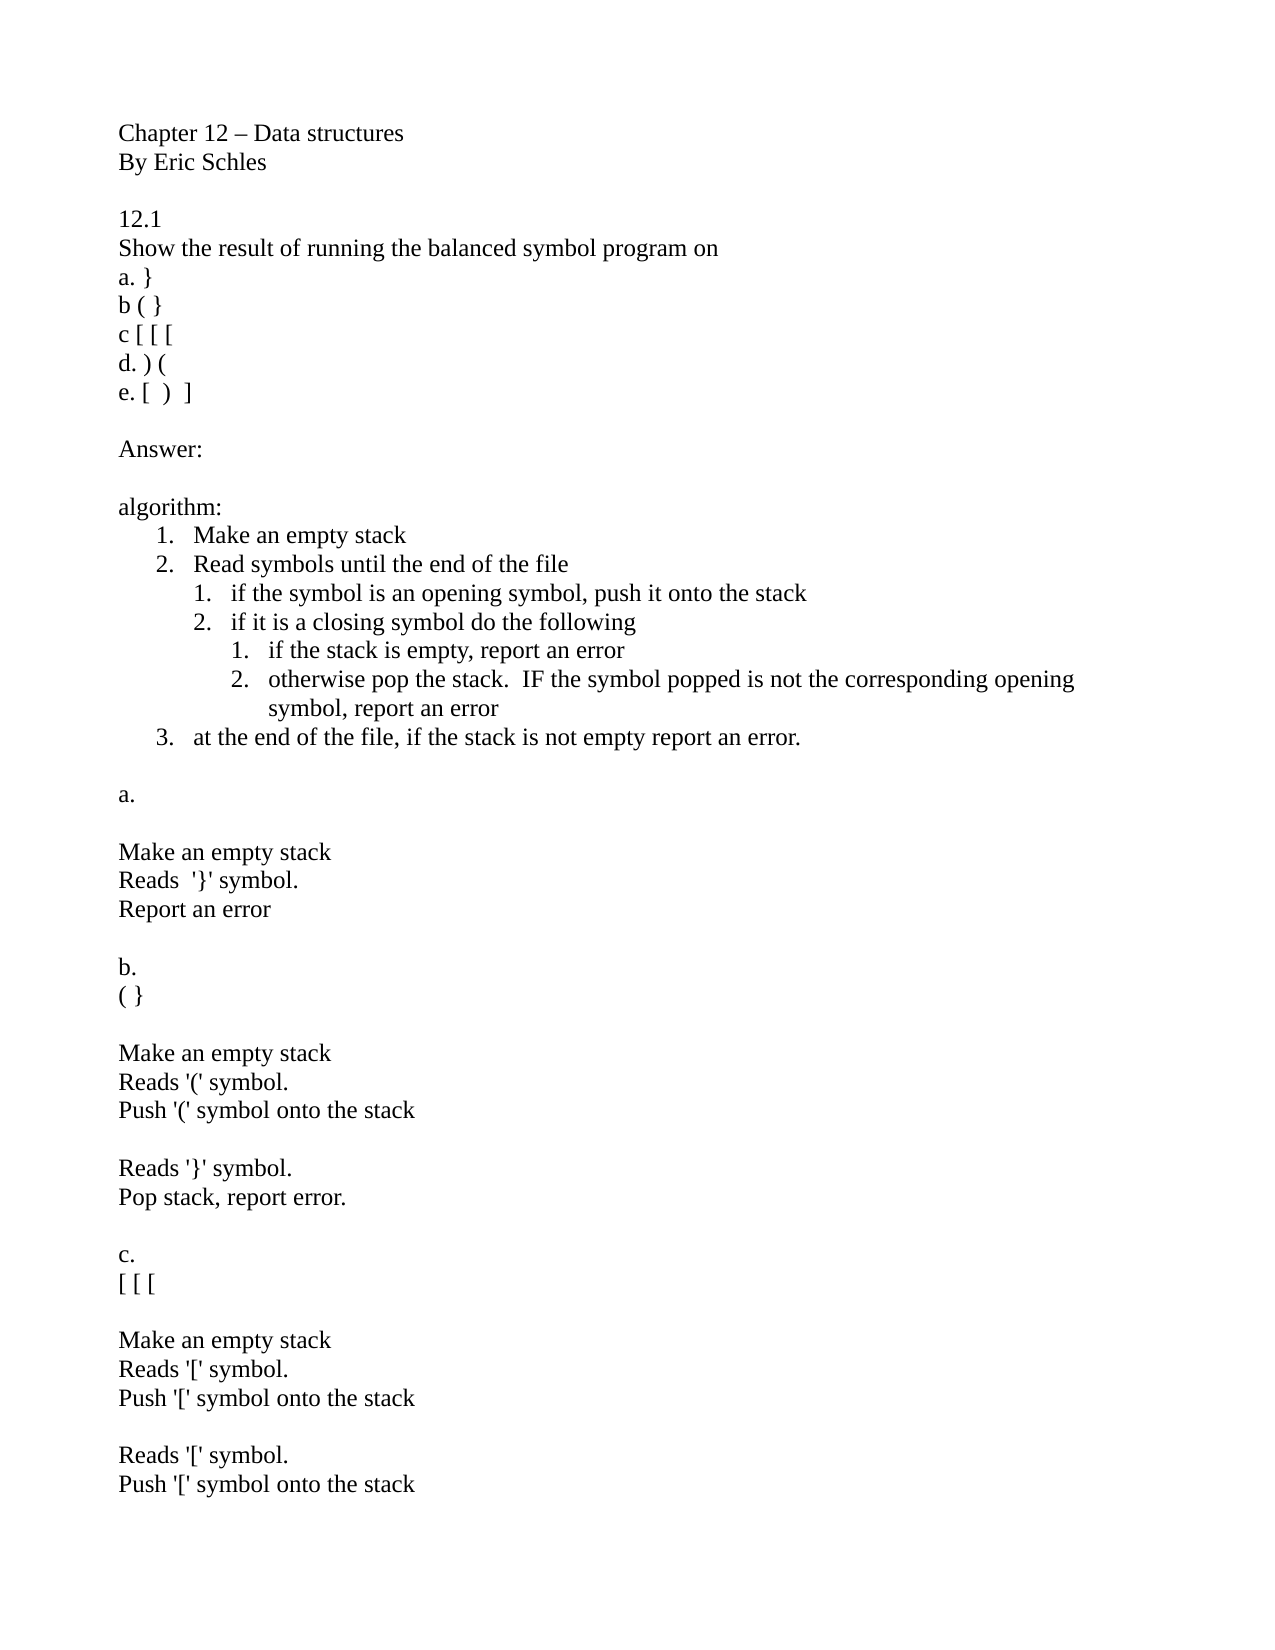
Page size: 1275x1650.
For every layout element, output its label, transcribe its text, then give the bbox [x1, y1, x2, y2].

text [ [ [ [118, 1268, 1157, 1297]
text a. } [118, 262, 1157, 291]
text d. ) ( [118, 348, 1157, 377]
text algorithm: [118, 492, 1157, 521]
list otherwise pop the stack. IF the symbol popped is not the corresponding opening symbol, report an error [231, 664, 1157, 722]
text Push '[' symbol onto the stack [118, 1383, 1157, 1412]
list Make an empty stack [156, 521, 1157, 549]
text Reads '(' symbol. [118, 1067, 1157, 1096]
text Make an empty stack [118, 837, 1157, 866]
list Read symbols until the end of the file [156, 549, 1157, 578]
text Reads '[' symbol. [118, 1441, 1157, 1469]
text c. [118, 1239, 1157, 1268]
text Chapter 12 – Data structures [118, 118, 1157, 147]
text a. [118, 779, 1157, 808]
text Report an error [118, 894, 1157, 923]
text e. [ ) ] [118, 377, 1157, 406]
text Show the result of running the balanced symbol program on [118, 233, 1157, 262]
text Reads '}' symbol. [118, 1153, 1157, 1182]
text b. [118, 952, 1157, 981]
text ( } [118, 981, 1157, 1009]
text Answer: [118, 434, 1157, 463]
list if the symbol is an opening symbol, push it onto the stack [193, 578, 1157, 607]
list if the stack is empty, report an error [231, 636, 1157, 664]
text Push '(' symbol onto the stack [118, 1096, 1157, 1124]
list if it is a closing symbol do the following [193, 607, 1157, 636]
text Make an empty stack [118, 1326, 1157, 1354]
text c [ [ [ [118, 319, 1157, 348]
text Reads '[' symbol. [118, 1354, 1157, 1383]
text By Eric Schles [118, 147, 1157, 176]
text Pop stack, report error. [118, 1182, 1157, 1211]
list at the end of the file, if the stack is not empty report an error. [156, 722, 1157, 751]
text Reads '}' symbol. [118, 866, 1157, 894]
text Push '[' symbol onto the stack [118, 1469, 1157, 1498]
text Make an empty stack [118, 1038, 1157, 1067]
text b ( } [118, 291, 1157, 319]
text 12.1 [118, 204, 1157, 233]
